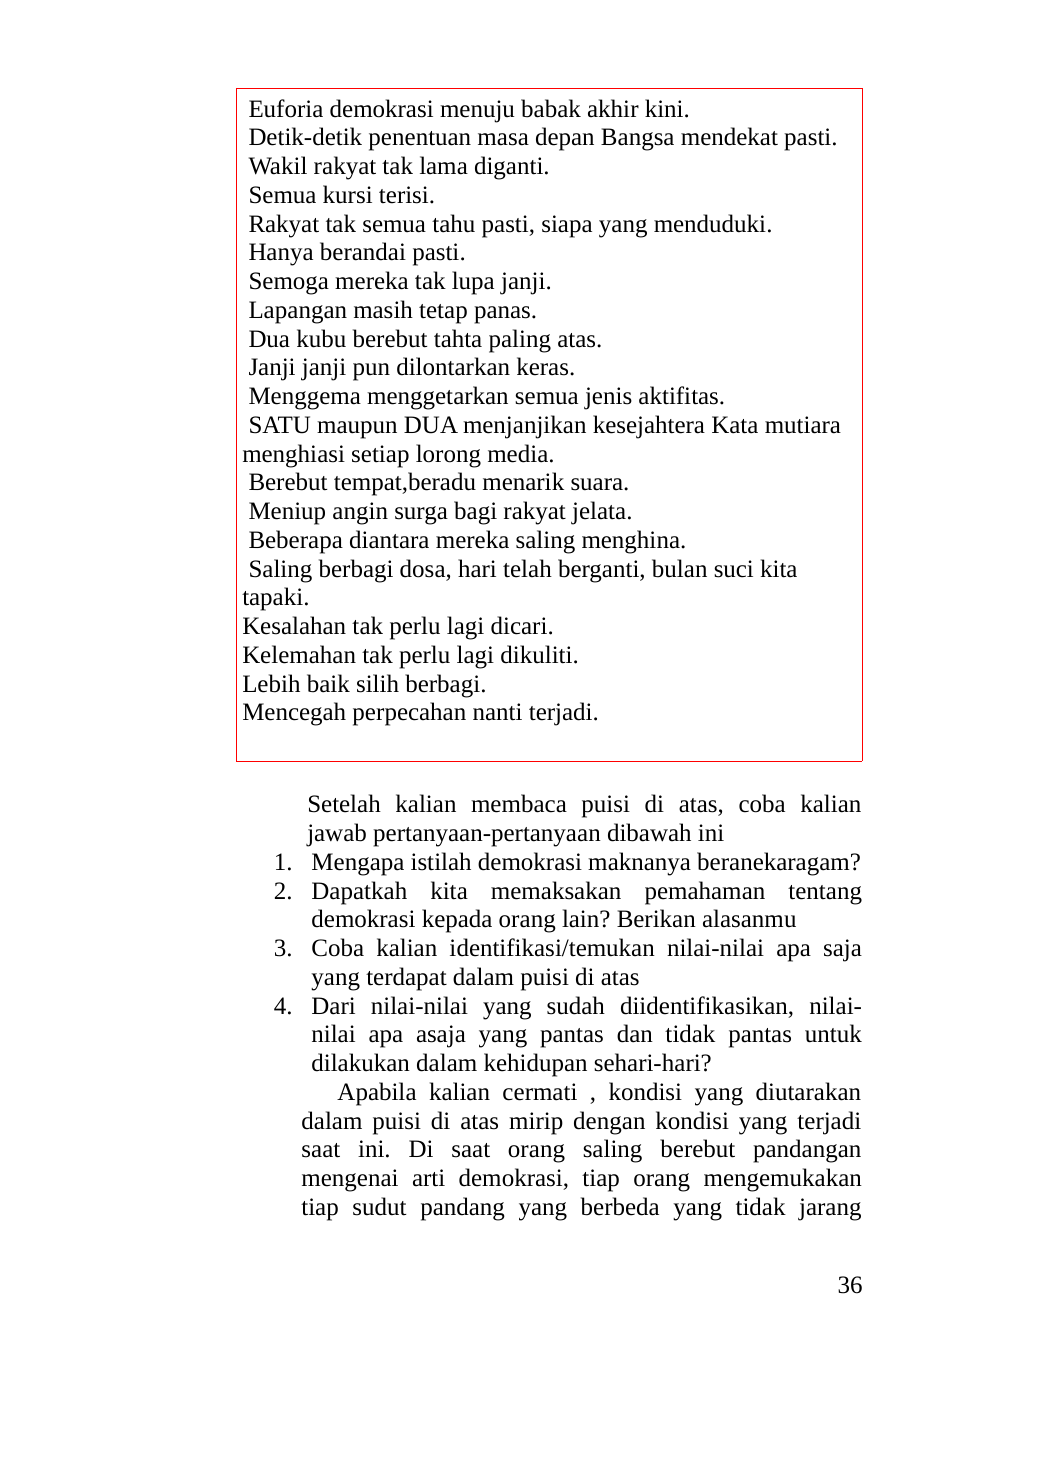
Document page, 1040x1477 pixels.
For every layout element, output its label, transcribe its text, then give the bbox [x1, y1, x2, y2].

list Coba kalian identifikasi/temukan nilai-nilai apa saja yang terdapat dalam puisi di atas [274, 933, 862, 991]
list Mengapa istilah demokrasi maknanya beranekaragam? [274, 847, 862, 876]
list Apabila kalian cermati , kondisi yang diutarakan dalam puisi di atas mirip dengan kondisi yang terjadi saat ini. Di saat orang saling berebut pandangan mengenai arti demokrasi, tiap orang mengemukakan tiap sudut pandang yang berbeda yang tidak jarang [301, 1077, 862, 1221]
list Dari nilai-nilai yang sudah diidentifikasikan, nilai-nilai apa asaja yang pantas dan tidak pantas untuk dilakukan dalam kehidupan sehari-hari? [274, 991, 862, 1077]
text Setelah kalian membaca puisi di atas, coba kalian jawab pertanyaan-pertanyaan dibawah ini [307, 789, 862, 847]
list Dapatkah kita memaksakan pemahaman tentang demokrasi kepada orang lain? Berikan alasanmu [274, 876, 862, 933]
table_header Euforia demokrasi menuju babak akhir kini. Detik-detik penentuan masa depan Bangsa mendekat pasti. Wakil rakyat tak lama diganti. Semua kursi terisi. Rakyat tak semua tahu pasti, siapa yang menduduki. Hanya berandai pasti. Semoga mereka tak lupa janji. Lapangan masih tetap panas. Dua kubu berebut tahta paling atas. Janji janji pun dilontarkan keras. Menggema menggetarkan semua jenis aktifitas. SATU maupun DUA menjanjikan kesejahtera Kata mutiara menghiasi setiap lorong media. Berebut tempat,beradu menarik suara. Meniup angin surga bagi rakyat jelata. Beberapa diantara mereka saling menghina. Saling berbagi dosa, hari telah berganti, bulan suci kita tapaki. Kesalahan tak perlu lagi dicari. Kelemahan tak perlu lagi dikuliti. Lebih baik silih berbagi. Mencegah perpecahan nanti terjadi. [237, 89, 862, 761]
